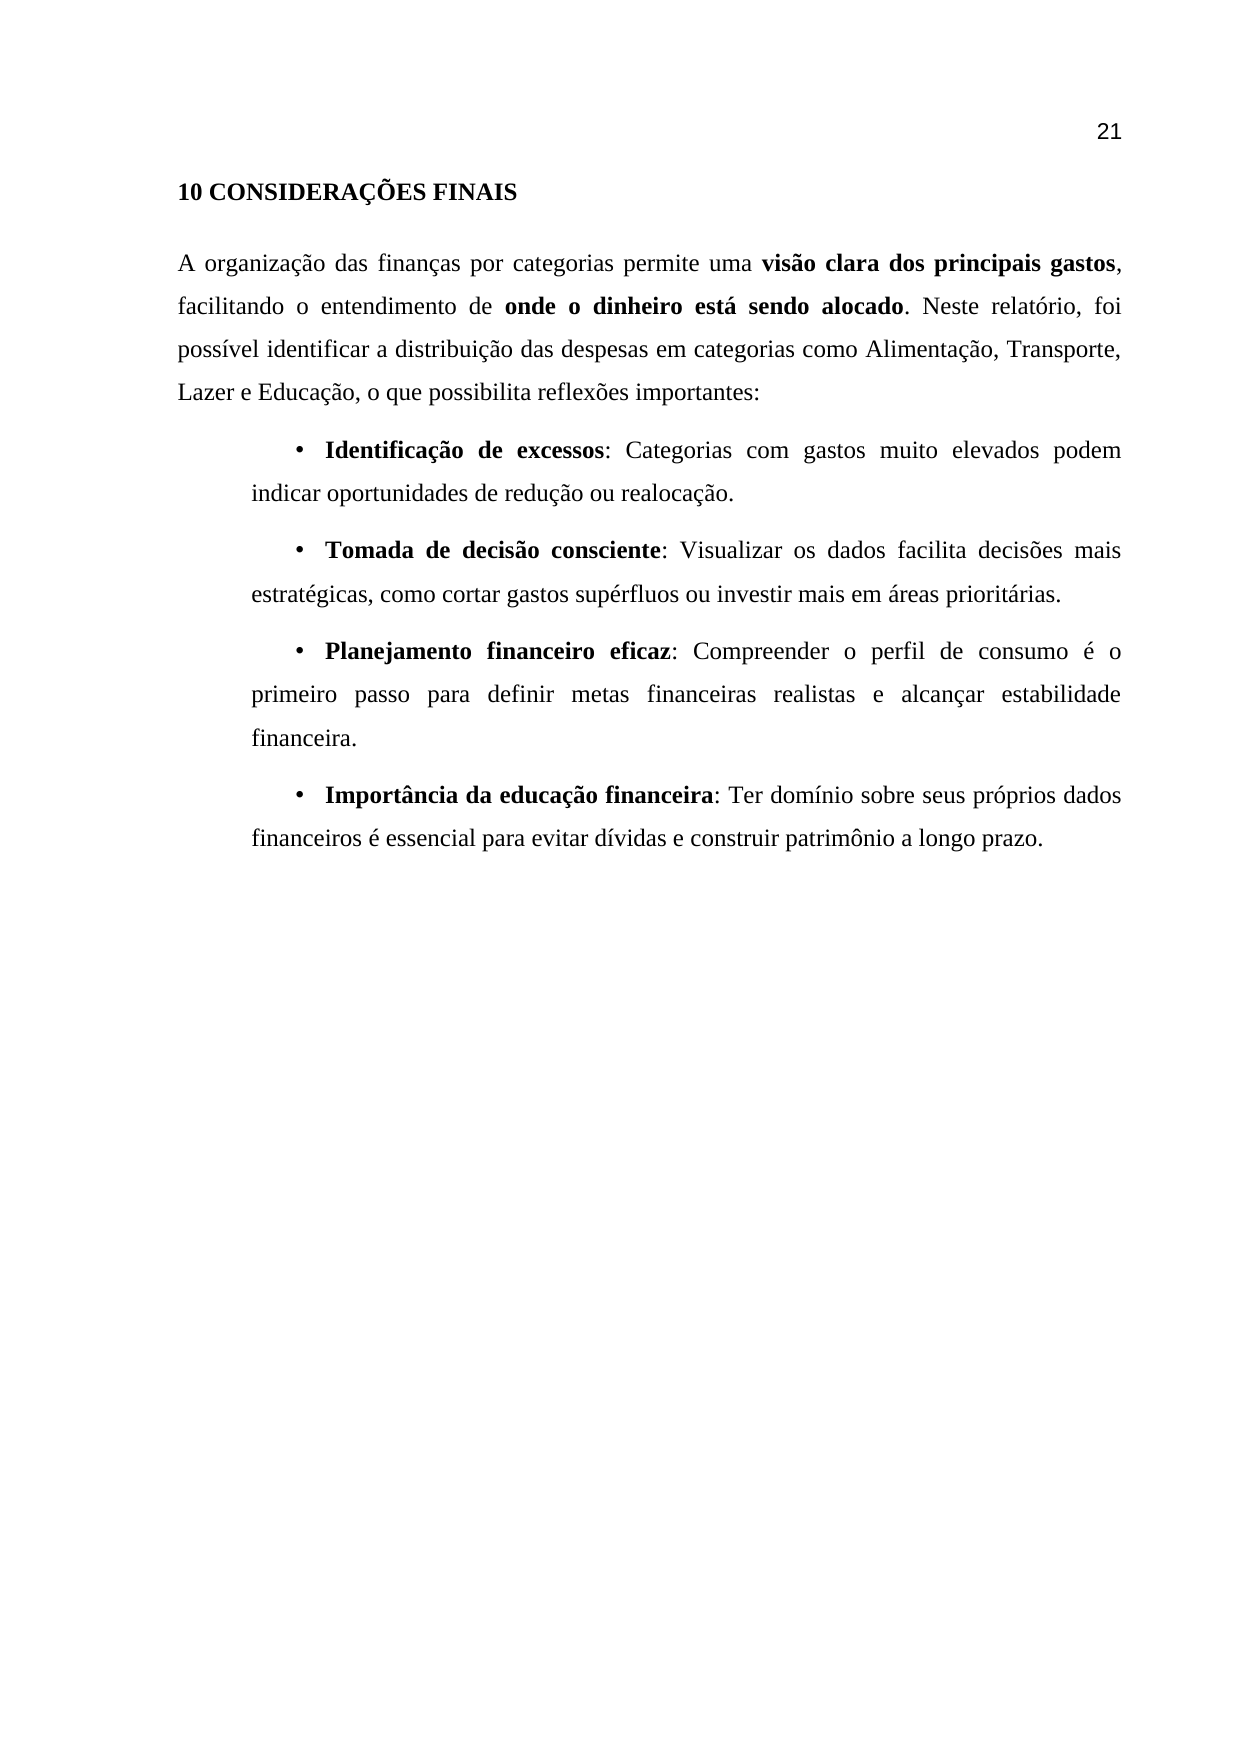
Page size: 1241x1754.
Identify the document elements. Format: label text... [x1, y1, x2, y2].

list Identificação de excessos: Categorias com gastos muito elevados podem indicar oportunidades de redução ou realocação. [222, 435, 1122, 507]
list Importância da educação financeira: Ter domínio sobre seus próprios dados financeiros é essencial para evitar dívidas e construir patrimônio a longo prazo. [222, 780, 1122, 852]
subtitle 10 CONSIDERAÇÕES FINAIS [177, 177, 1122, 206]
list Planejamento financeiro eficaz: Compreender o perfil de consumo é o primeiro passo para definir metas financeiras realistas e alcançar estabilidade financeira. [222, 636, 1122, 751]
list Tomada de decisão consciente: Visualizar os dados facilita decisões mais estratégicas, como cortar gastos supérfluos ou investir mais em áreas prioritárias. [222, 536, 1122, 607]
text A organização das finanças por categorias permite uma visão clara dos principais gastos, facilitando o entendimento de onde o dinheiro está sendo alocado. Neste relatório, foi possível identificar a distribuição das despesas em categorias como Alimentação, Transporte, Lazer e Educação, o que possibilita reflexões importantes: [177, 248, 1122, 406]
